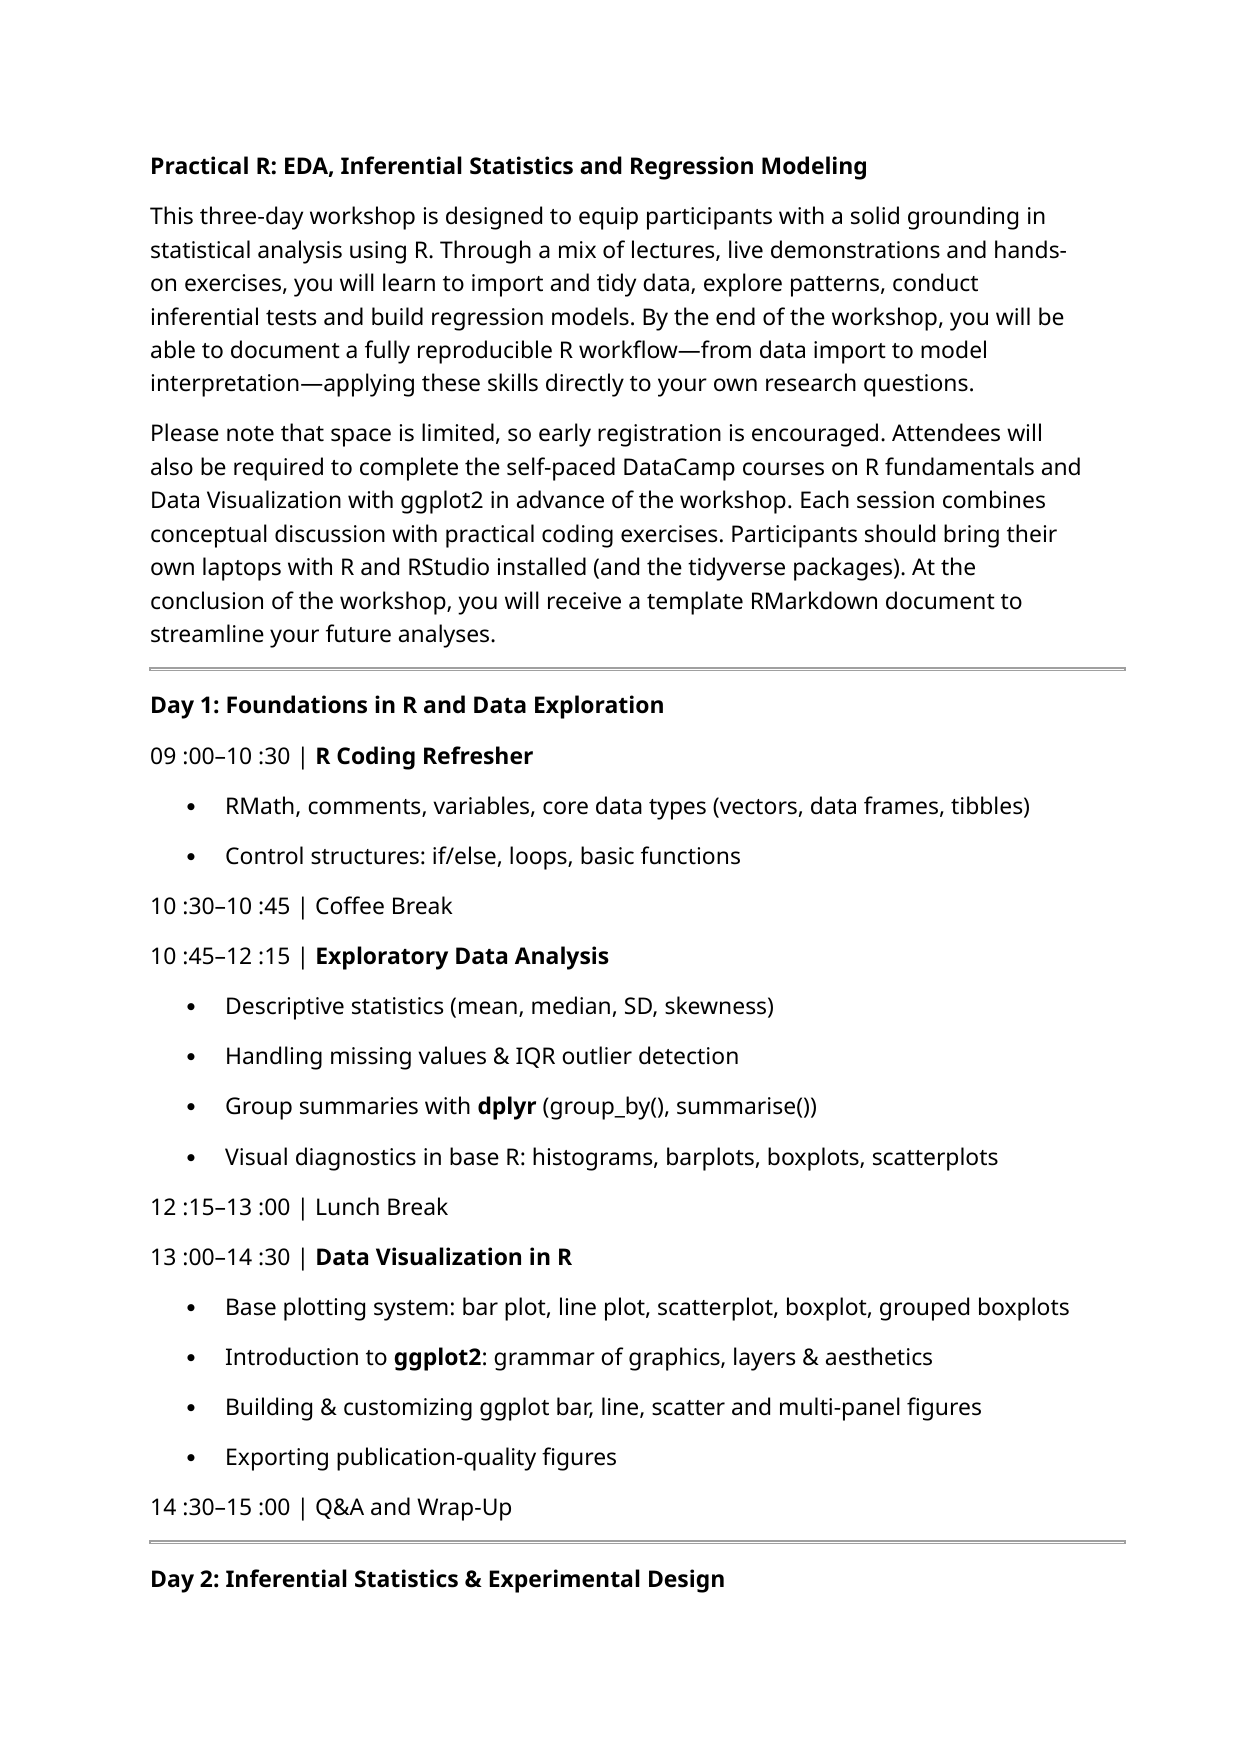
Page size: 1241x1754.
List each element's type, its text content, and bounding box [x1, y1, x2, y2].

list Visual diagnostics in base R: histograms, barplots, boxplots, scatterplots [187, 1140, 1090, 1172]
list Descriptive statistics (mean, median, SD, skewness) [187, 990, 1090, 1021]
list Group summaries with dplyr (group_by(), summarise()) [187, 1090, 1090, 1122]
text 14 :30–15 :00 | Q&A and Wrap-Up [150, 1491, 1090, 1522]
list Control structures: if/else, loops, basic functions [187, 840, 1090, 871]
text Day 1: Foundations in R and Data Exploration [150, 689, 1090, 721]
list Base plotting system: bar plot, line plot, scatterplot, boxplot, grouped boxplots [187, 1291, 1090, 1322]
list Exporting publication-quality figures [187, 1441, 1090, 1472]
text This three‐day workshop is designed to equip participants with a solid grounding in statistical analysis using R. Through a mix of lectures, live demonstrations and hands-on exercises, you will learn to import and tidy data, explore patterns, conduct inferential tests and build regression models. By the end of the workshop, you will be able to document a fully reproducible R workflow—from data import to model interpretation—applying these skills directly to your own research questions. [150, 200, 1090, 398]
text Practical R: EDA, Inferential Statistics and Regression Modeling [150, 150, 1090, 181]
text 13 :00–14 :30 | Data Visualization in R [150, 1241, 1090, 1272]
text 09 :00–10 :30 | R Coding Refresher [150, 739, 1090, 771]
text 12 :15–13 :00 | Lunch Break [150, 1191, 1090, 1222]
list Handling missing values & IQR outlier detection [187, 1040, 1090, 1071]
list Building & customizing ggplot bar, line, scatter and multi-panel figures [187, 1391, 1090, 1422]
text 10 :45–12 :15 | Exploratory Data Analysis [150, 940, 1090, 971]
text Day 2: Inferential Statistics & Experimental Design [150, 1563, 1090, 1594]
text Please note that space is limited, so early registration is encouraged. Attendees will also be required to complete the self-paced DataCamp courses on R fundamentals and Data Visualization with ggplot2 in advance of the workshop. Each session combines conceptual discussion with practical coding exercises. Participants should bring their own laptops with R and RStudio installed (and the tidyverse packages). At the conclusion of the workshop, you will receive a template RMarkdown document to streamline your future analyses. [150, 417, 1090, 649]
text 10 :30–10 :45 | Coffee Break [150, 890, 1090, 921]
list RMath, comments, variables, core data types (vectors, data frames, tibbles) [187, 790, 1090, 821]
list Introduction to ggplot2: grammar of graphics, layers & aesthetics [187, 1341, 1090, 1372]
